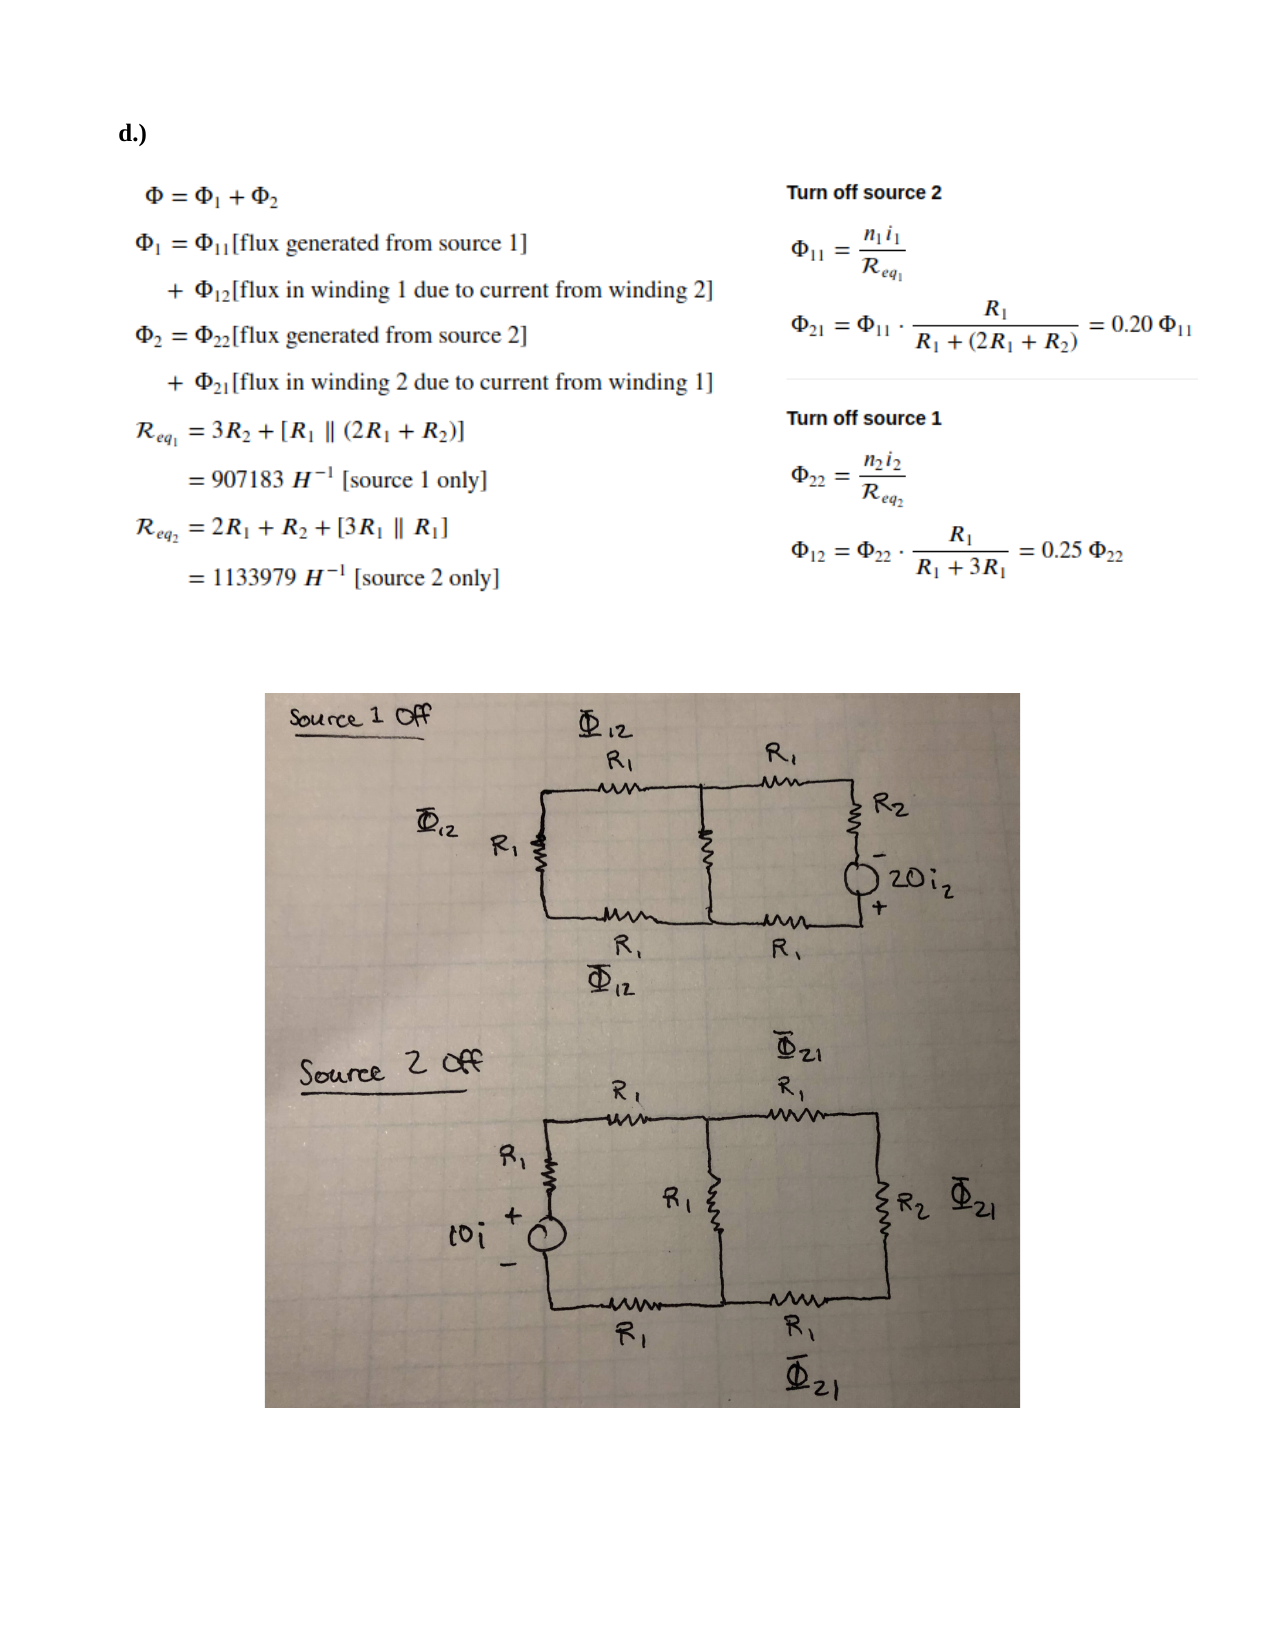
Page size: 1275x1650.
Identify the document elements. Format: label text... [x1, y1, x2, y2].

text d.) [118, 118, 1157, 147]
picture [264, 693, 659, 1408]
picture [747, 162, 1198, 588]
picture [118, 171, 719, 614]
